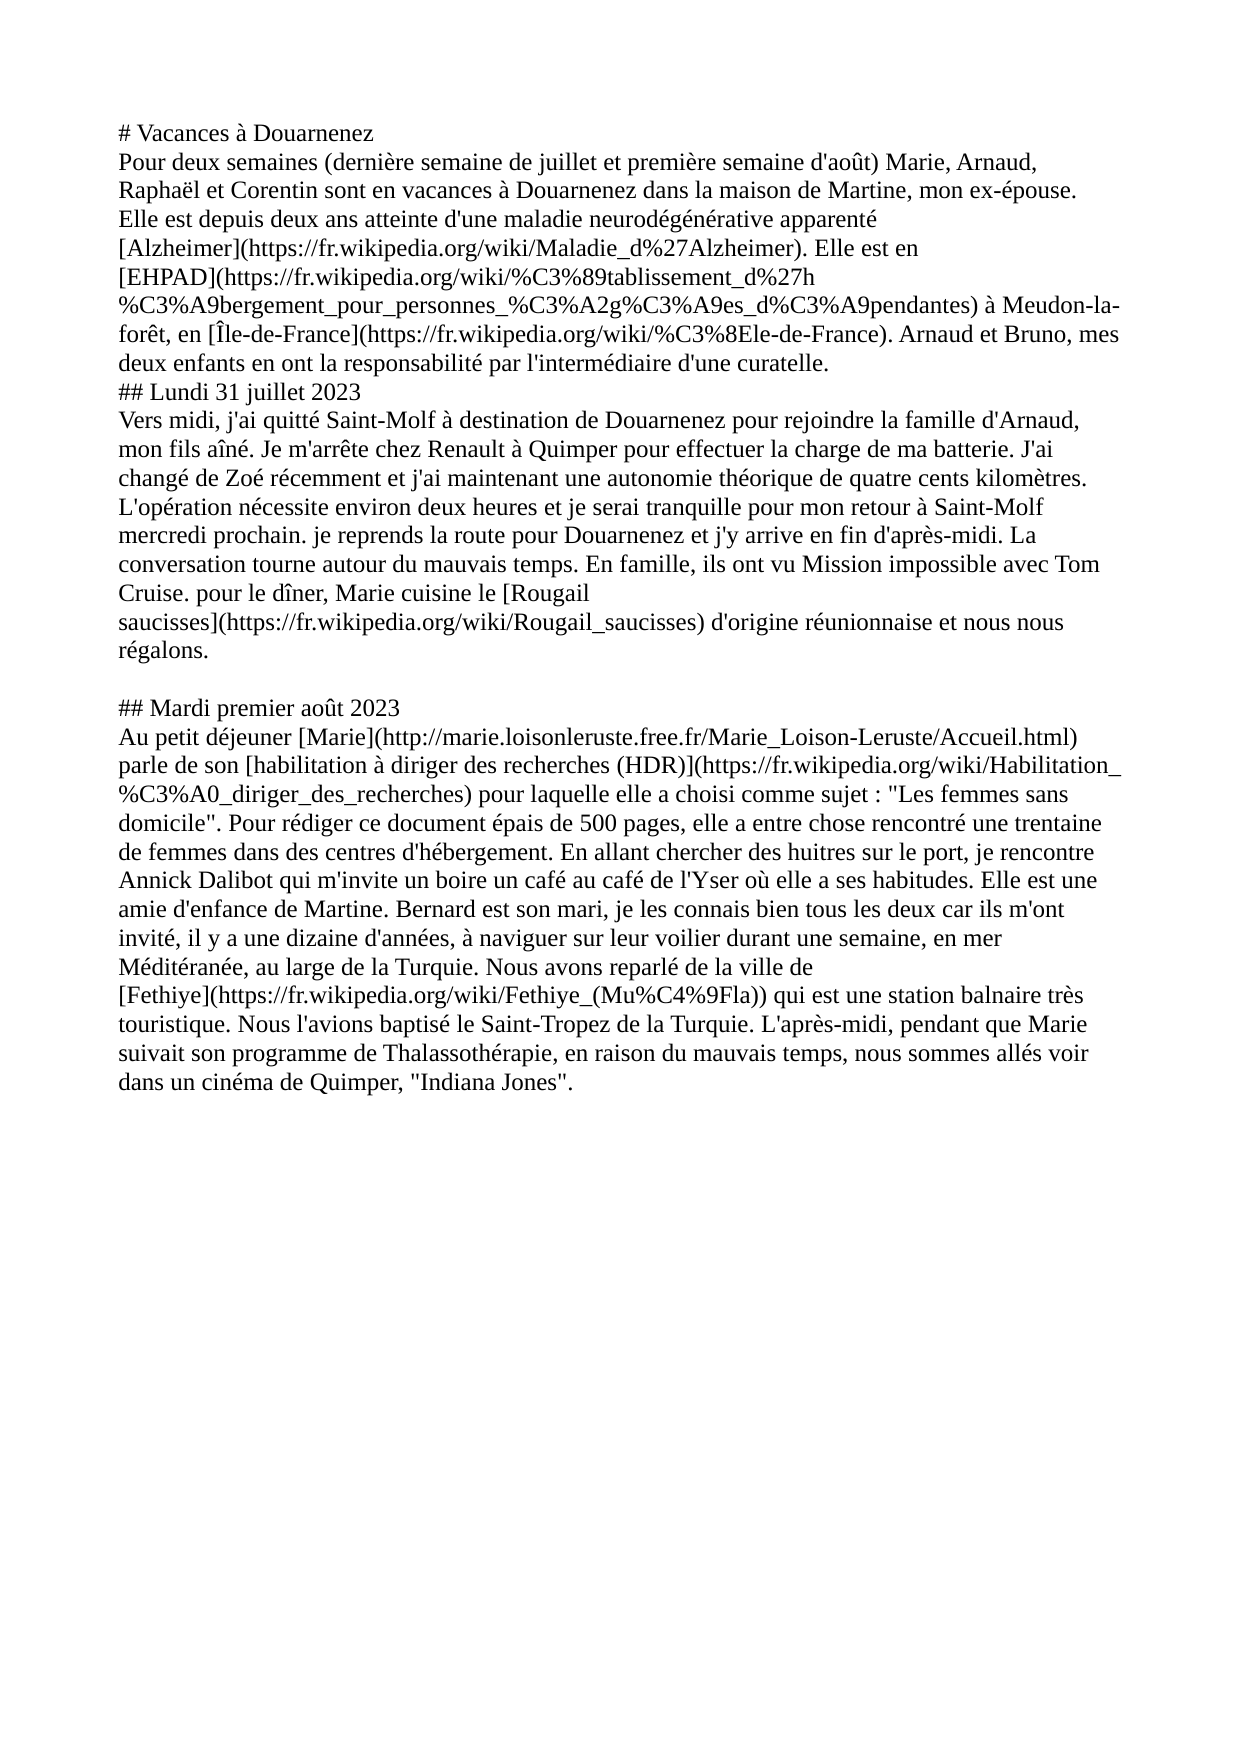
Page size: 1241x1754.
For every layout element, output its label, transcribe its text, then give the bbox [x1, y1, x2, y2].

text ## Lundi 31 juillet 2023 [118, 377, 1122, 406]
text Vers midi, j'ai quitté Saint-Molf à destination de Douarnenez pour rejoindre la famille d'Arnaud, mon fils aîné. Je m'arrête chez Renault à Quimper pour effectuer la charge de ma batterie. J'ai changé de Zoé récemment et j'ai maintenant une autonomie théorique de quatre cents kilomètres. L'opération nécessite environ deux heures et je serai tranquille pour mon retour à Saint-Molf mercredi prochain. je reprends la route pour Douarnenez et j'y arrive en fin d'après-midi. La conversation tourne autour du mauvais temps. En famille, ils ont vu Mission impossible avec Tom Cruise. pour le dîner, Marie cuisine le [Rougail saucisses](https://fr.wikipedia.org/wiki/Rougail_saucisses) d'origine réunionnaise et nous nous régalons. [118, 406, 1122, 664]
text Pour deux semaines (dernière semaine de juillet et première semaine d'août) Marie, Arnaud, Raphaël et Corentin sont en vacances à Douarnenez dans la maison de Martine, mon ex-épouse. Elle est depuis deux ans atteinte d'une maladie neurodégénérative apparenté [Alzheimer](https://fr.wikipedia.org/wiki/Maladie_d%27Alzheimer). Elle est en [EHPAD](https://fr.wikipedia.org/wiki/%C3%89tablissement_d%27h%C3%A9bergement_pour_personnes_%C3%A2g%C3%A9es_d%C3%A9pendantes) à Meudon-la-forêt, en [Île-de-France](https://fr.wikipedia.org/wiki/%C3%8Ele-de-France). Arnaud et Bruno, mes deux enfants en ont la responsabilité par l'intermédiaire d'une curatelle. [118, 147, 1122, 377]
text Au petit déjeuner [Marie](http://marie.loisonleruste.free.fr/Marie_Loison-Leruste/Accueil.html) parle de son [habilitation à diriger des recherches (HDR)](https://fr.wikipedia.org/wiki/Habilitation_%C3%A0_diriger_des_recherches) pour laquelle elle a choisi comme sujet : "Les femmes sans domicile". Pour rédiger ce document épais de 500 pages, elle a entre chose rencontré une trentaine de femmes dans des centres d'hébergement. En allant chercher des huitres sur le port, je rencontre Annick Dalibot qui m'invite un boire un café au café de l'Yser où elle a ses habitudes. Elle est une amie d'enfance de Martine. Bernard est son mari, je les connais bien tous les deux car ils m'ont invité, il y a une dizaine d'années, à naviguer sur leur voilier durant une semaine, en mer Méditéranée, au large de la Turquie. Nous avons reparlé de la ville de [Fethiye](https://fr.wikipedia.org/wiki/Fethiye_(Mu%C4%9Fla)) qui est une station balnaire très touristique. Nous l'avions baptisé le Saint-Tropez de la Turquie. L'après-midi, pendant que Marie suivait son programme de Thalassothérapie, en raison du mauvais temps, nous sommes allés voir dans un cinéma de Quimper, "Indiana Jones". [118, 722, 1122, 1096]
text # Vacances à Douarnenez [118, 118, 1122, 147]
text ## Mardi premier août 2023 [118, 693, 1122, 722]
